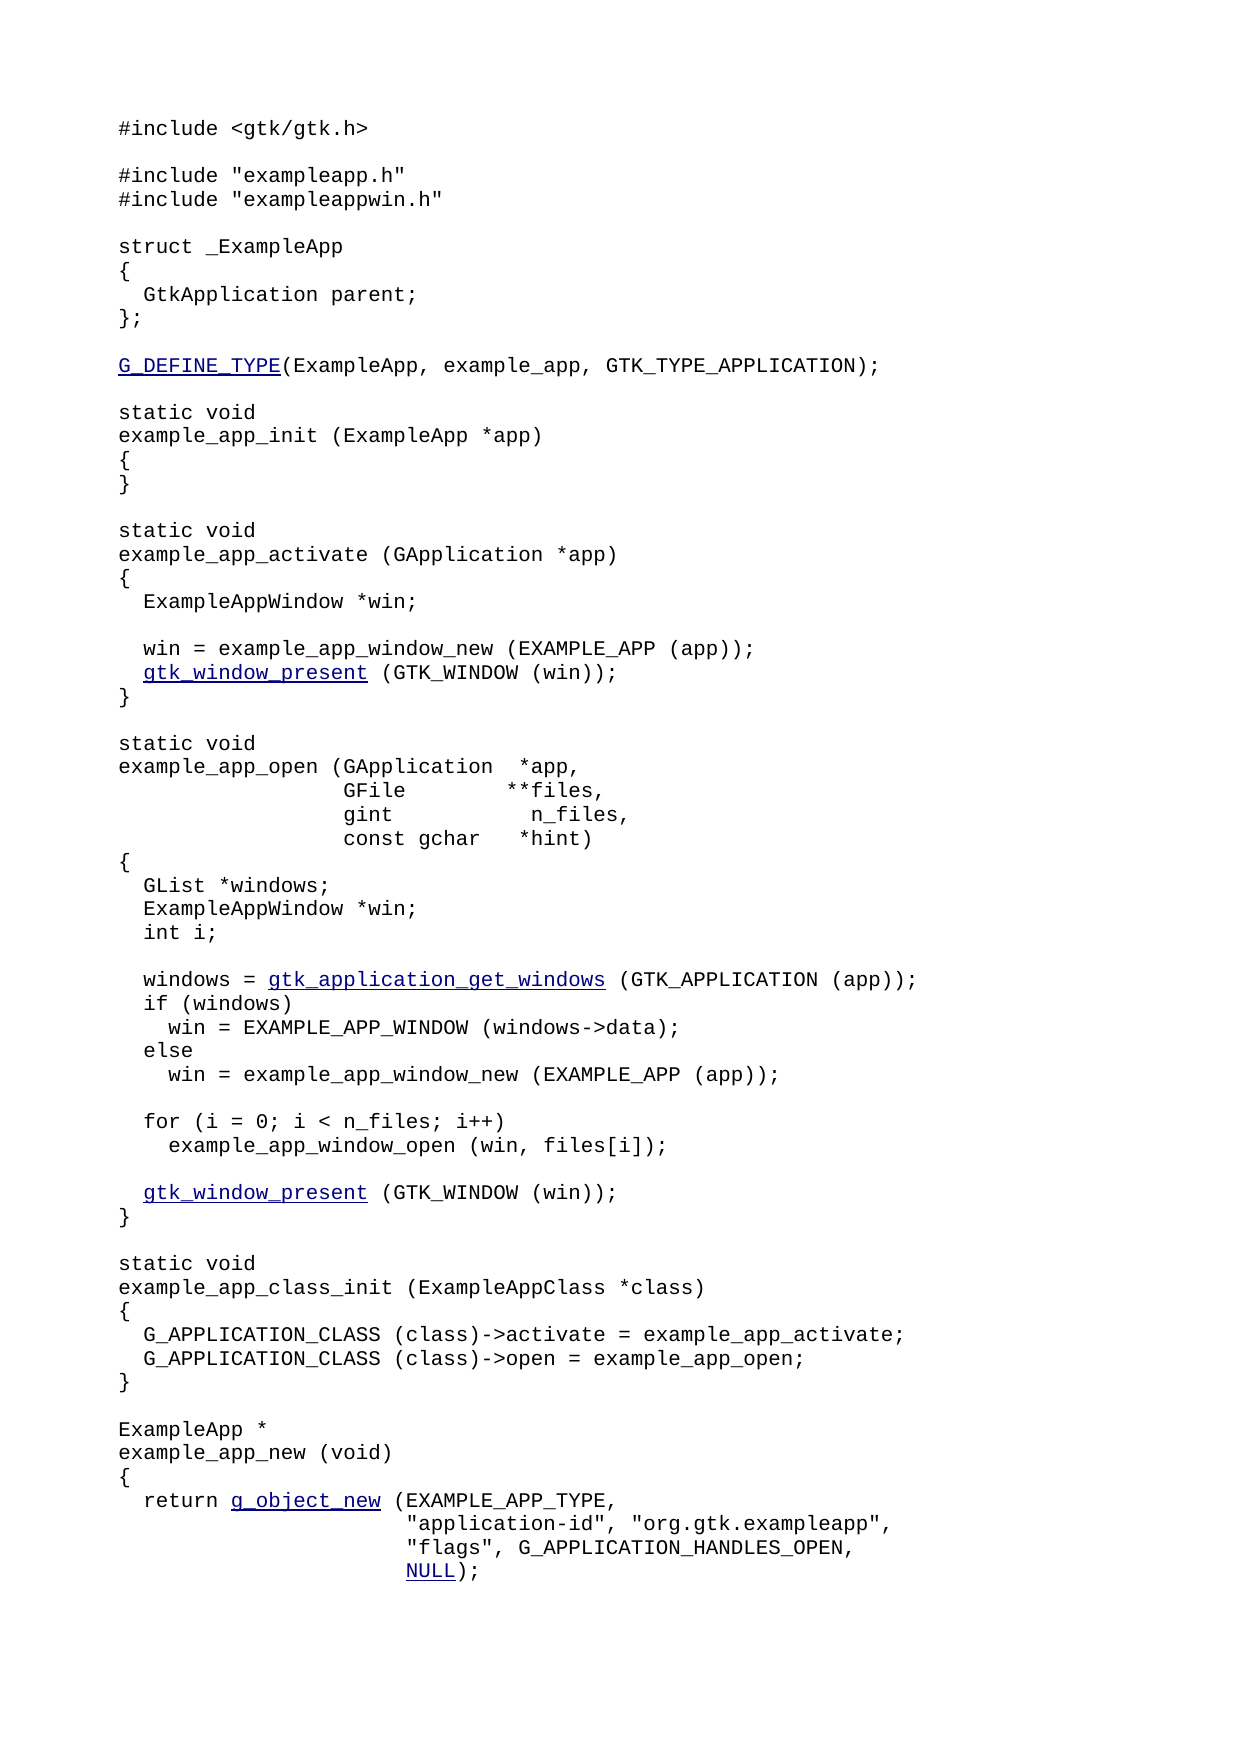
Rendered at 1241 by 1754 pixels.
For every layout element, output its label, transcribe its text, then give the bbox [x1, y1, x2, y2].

table_header #include <gtk/gtk.h> #include "exampleapp.h" #include "exampleappwin.h" struct _ExampleApp { GtkApplication parent; }; G_DEFINE_TYPE(ExampleApp, example_app, GTK_TYPE_APPLICATION); static void example_app_init (ExampleApp *app) { } static void example_app_activate (GApplication *app) { ExampleAppWindow *win; win = example_app_window_new (EXAMPLE_APP (app)); gtk_window_present (GTK_WINDOW (win)); } static void example_app_open (GApplication *app, GFile **files, gint n_files, const gchar *hint) { GList *windows; ExampleAppWindow *win; int i; windows = gtk_application_get_windows (GTK_APPLICATION (app)); if (windows) win = EXAMPLE_APP_WINDOW (windows->data); else win = example_app_window_new (EXAMPLE_APP (app)); for (i = 0; i < n_files; i++) example_app_window_open (win, files[i]); gtk_window_present (GTK_WINDOW (win)); } static void example_app_class_init (ExampleAppClass *class) { G_APPLICATION_CLASS (class)->activate = example_app_activate; G_APPLICATION_CLASS (class)->open = example_app_open; } ExampleApp * example_app_new (void) { return g_object_new (EXAMPLE_APP_TYPE, "application-id", "org.gtk.exampleapp", "flags", G_APPLICATION_HANDLES_OPEN, NULL); [118, 118, 920, 1584]
